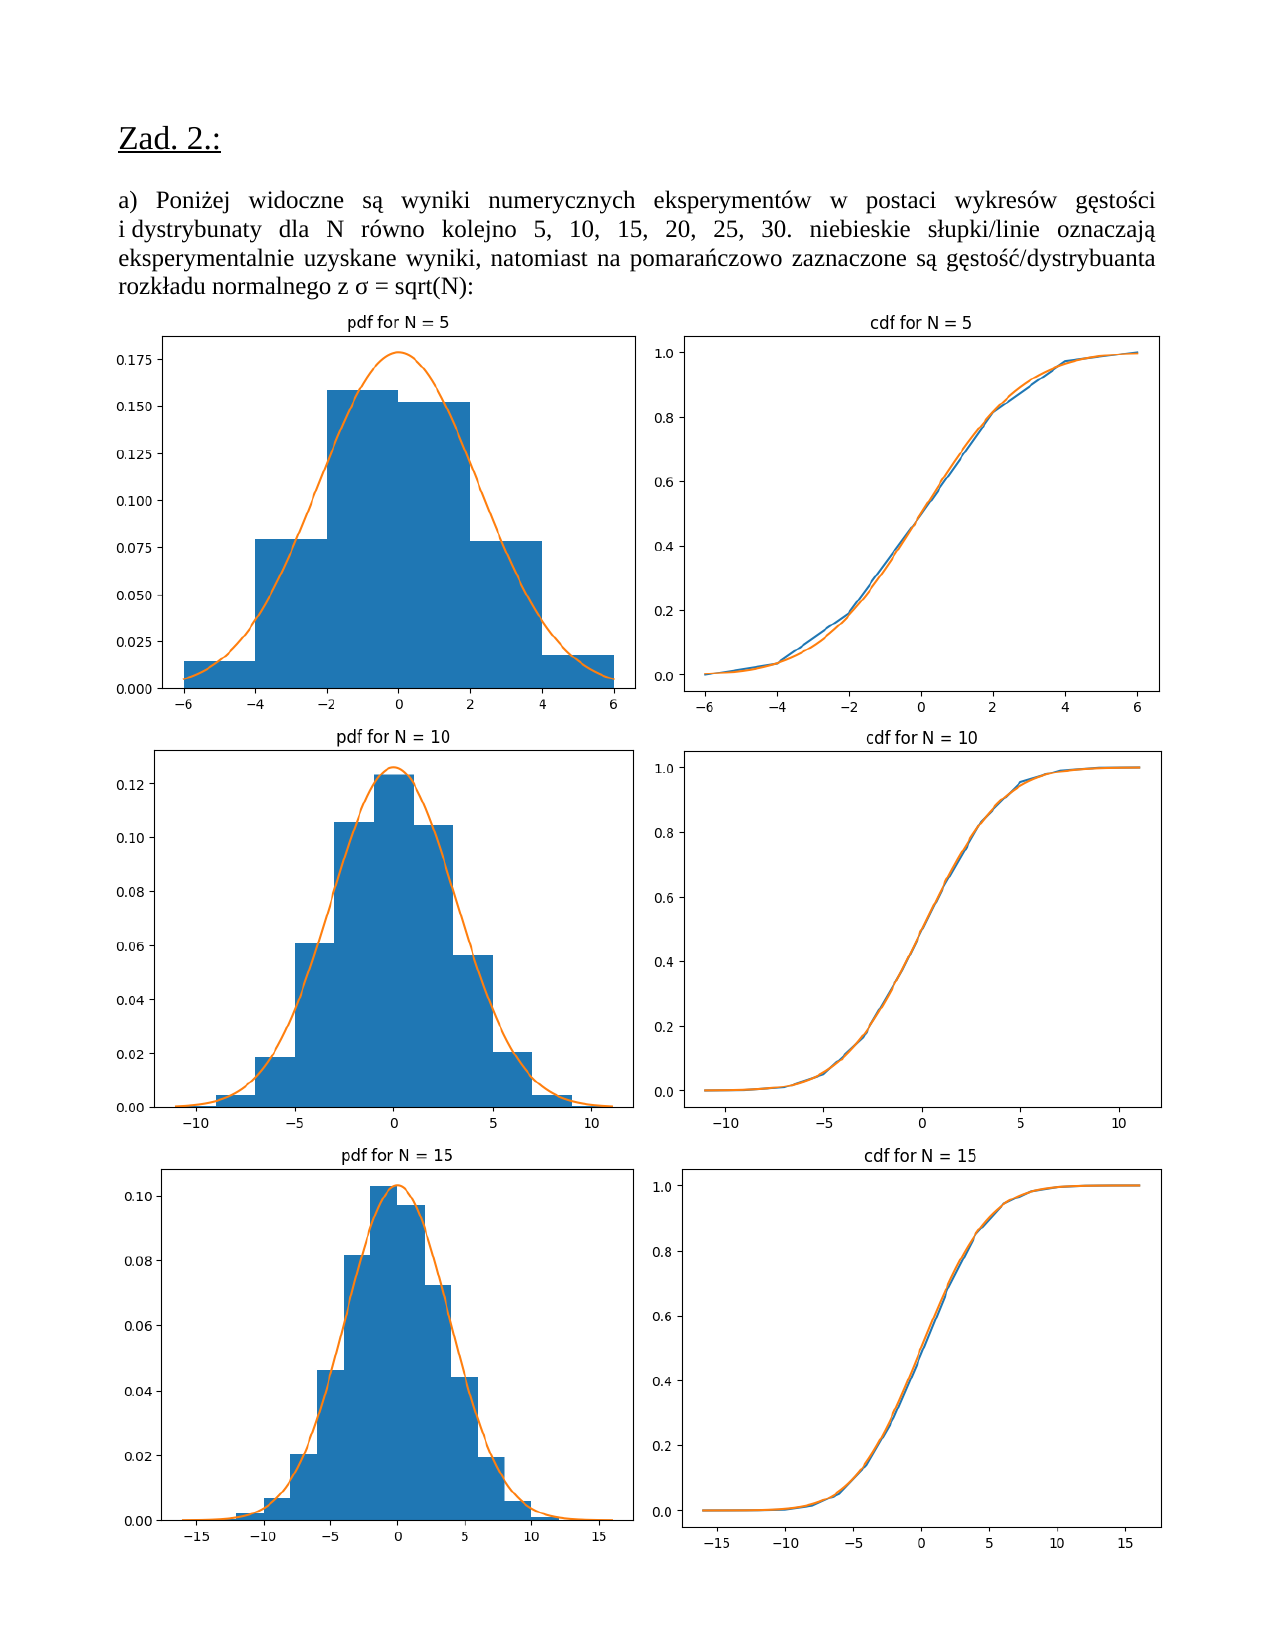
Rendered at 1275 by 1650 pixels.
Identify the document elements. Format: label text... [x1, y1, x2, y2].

text Zad. 2.: [118, 118, 1157, 156]
text a) Poniżej widoczne są wyniki numerycznych eksperymentów w postaci wykresów gęstości i dystrybunaty dla N równo kolejno 5, 10, 15, 20, 25, 30. niebieskie słupki/linie oznaczają eksperymentalnie uzyskane wyniki, natomiast na pomarańczowo zaznaczone są gęstość/dystrybuanta rozkładu normalnego z σ = sqrt(N): [118, 185, 1157, 300]
picture [105, 306, 1169, 1559]
